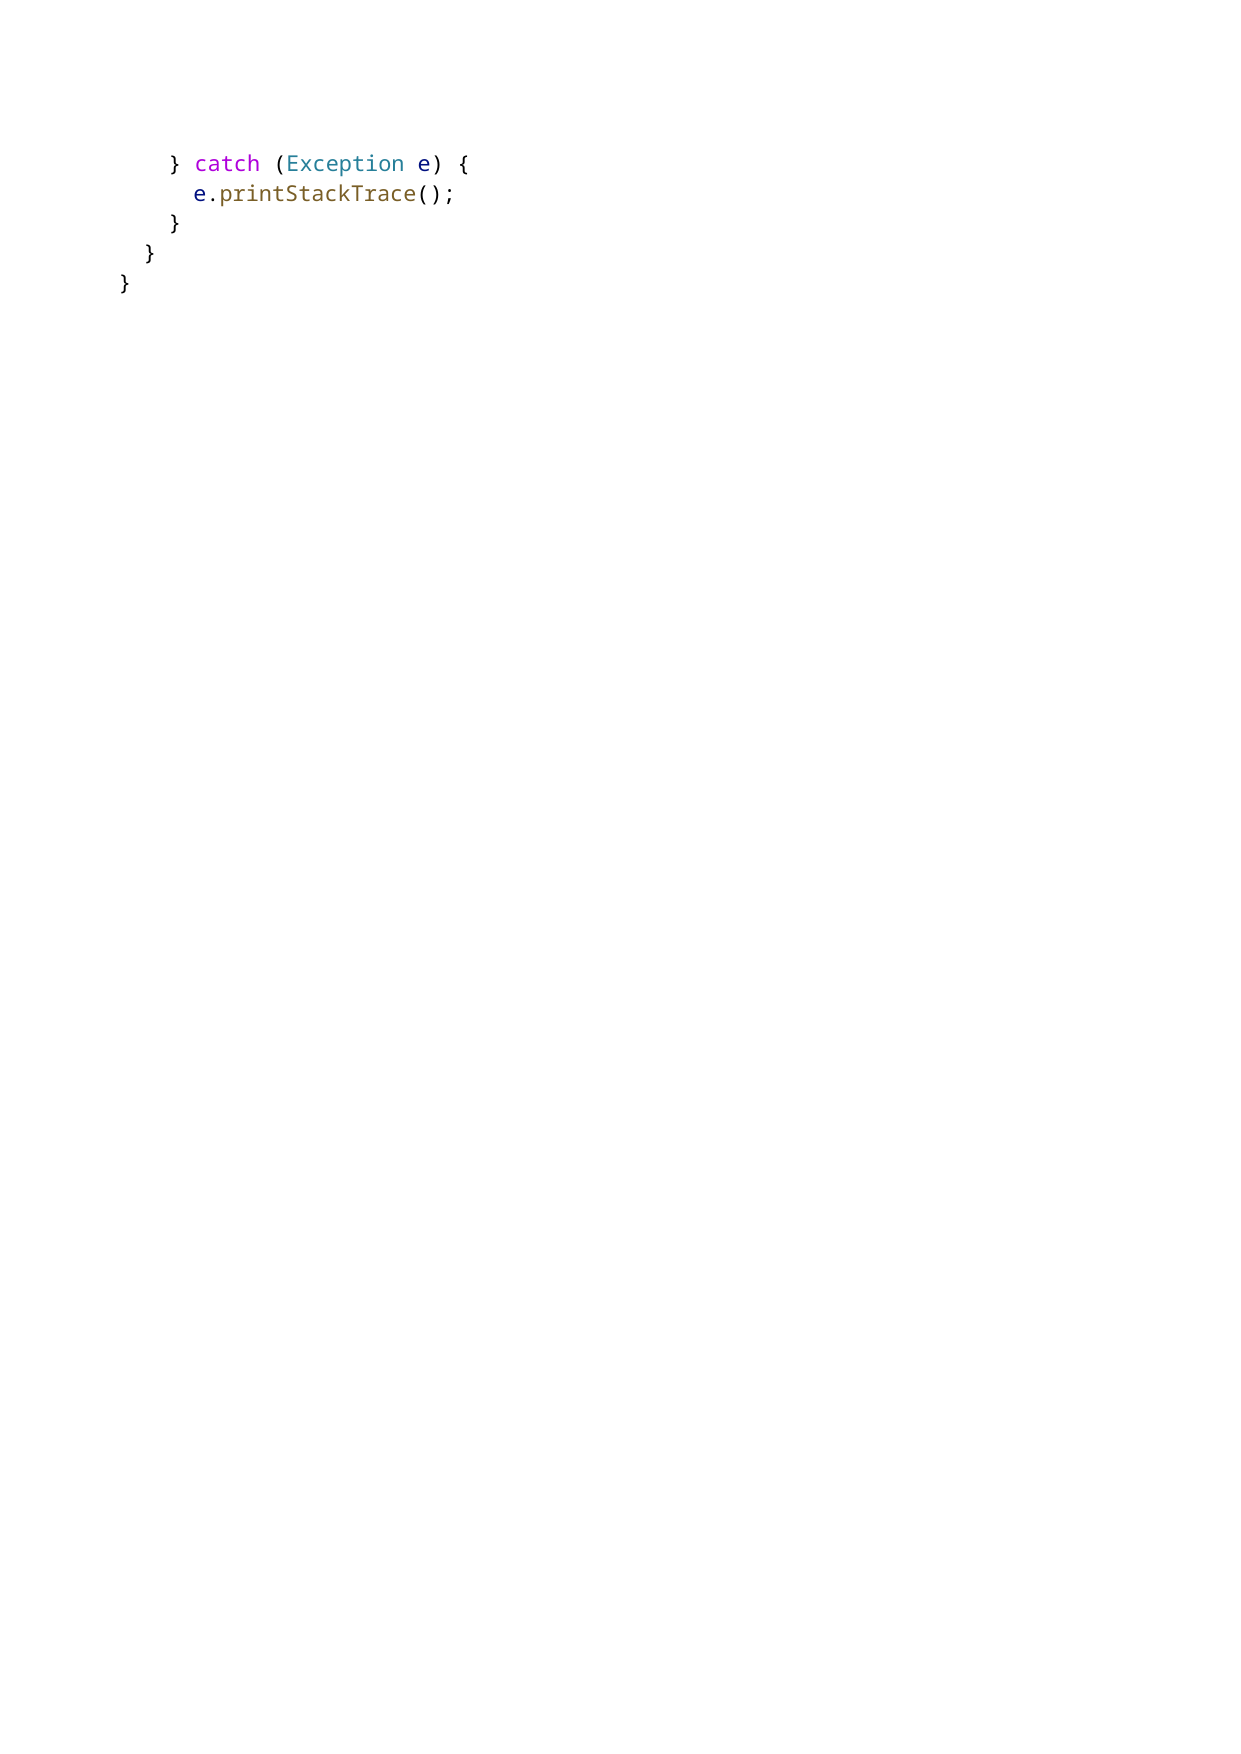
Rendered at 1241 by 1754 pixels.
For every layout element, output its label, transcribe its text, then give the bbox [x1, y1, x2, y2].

text } catch (Exception e) { [118, 148, 1122, 178]
text } [118, 237, 1122, 267]
text } [118, 207, 1122, 237]
text e.printStackTrace(); [118, 178, 1122, 207]
text } [118, 267, 1122, 297]
